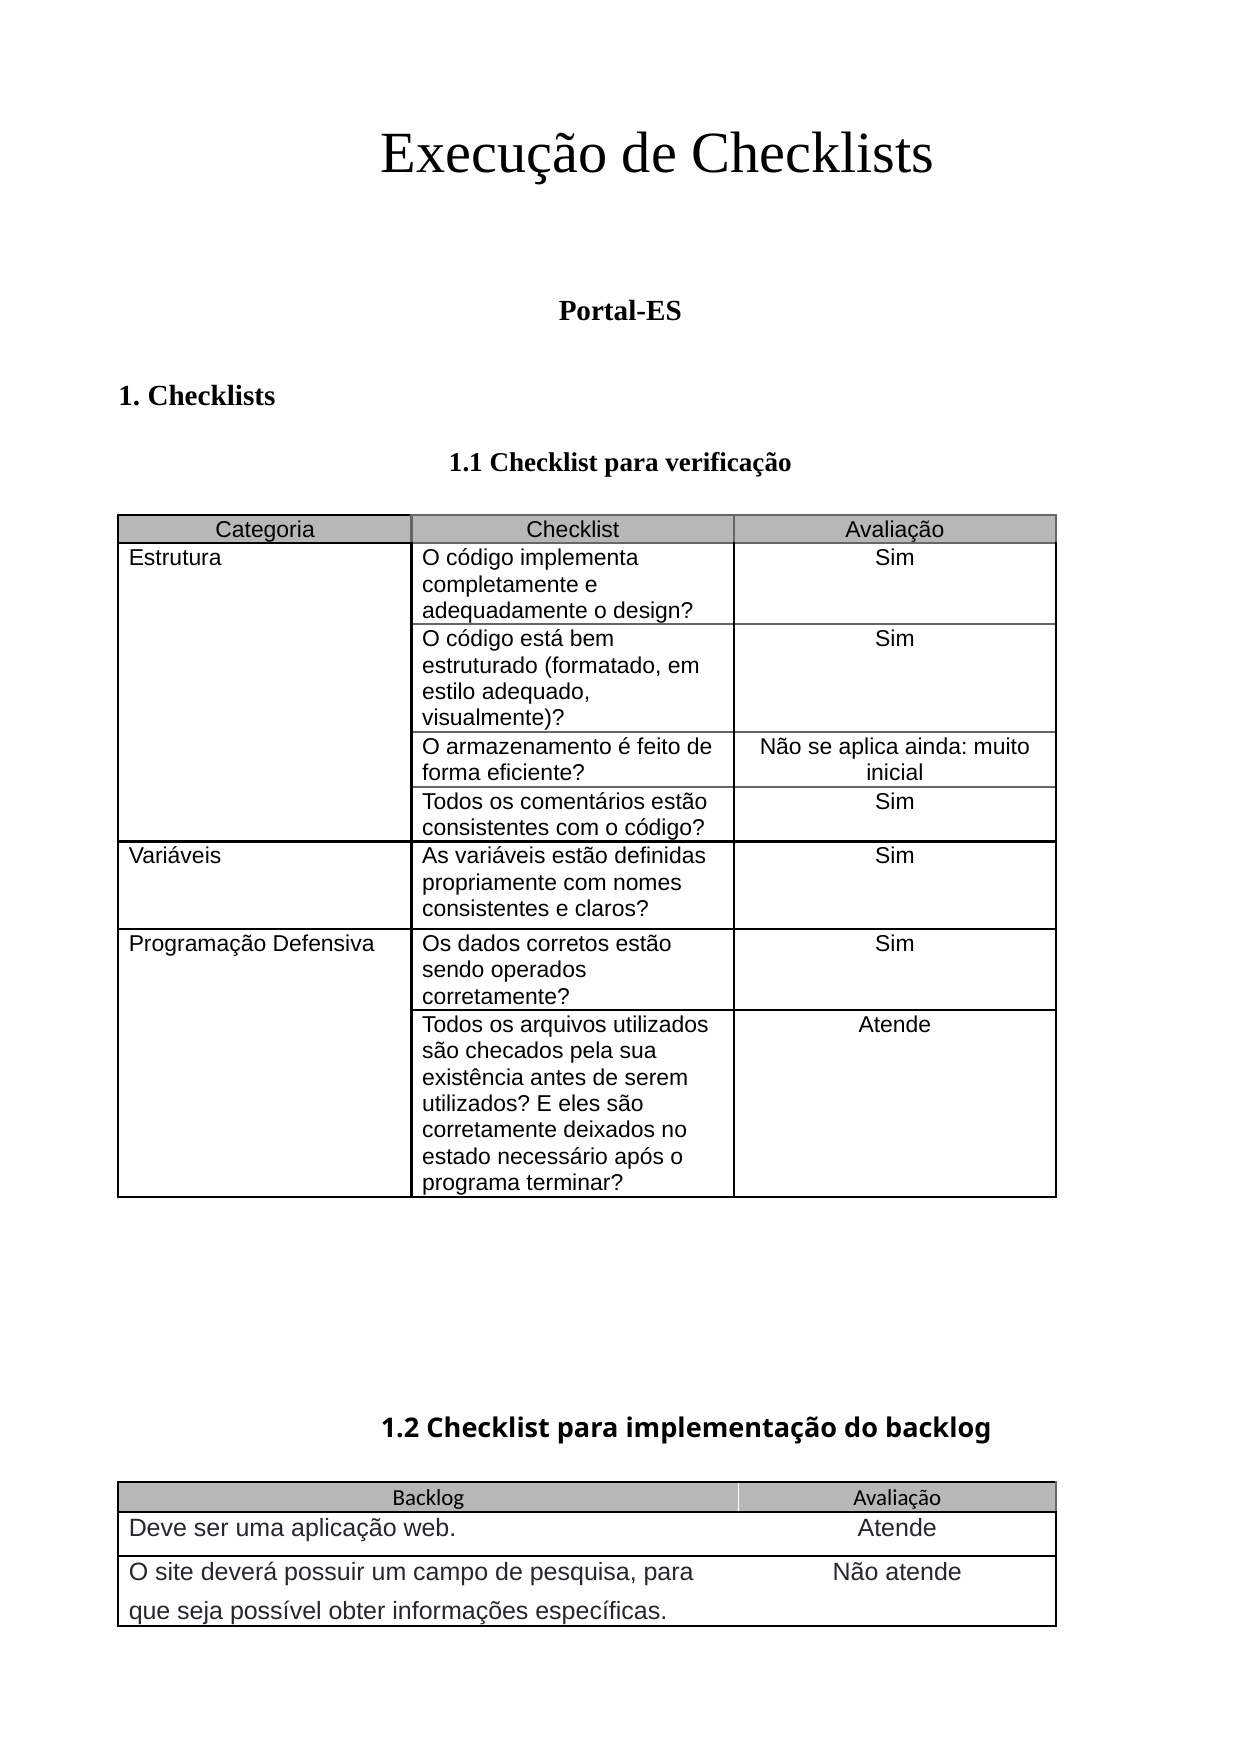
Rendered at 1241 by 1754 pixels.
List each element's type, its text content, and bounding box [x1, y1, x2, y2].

table_cell As variáveis estão definidas propriamente com nomes consistentes e claros? [413, 843, 733, 928]
table_cell Sim [735, 788, 1055, 840]
table_cell Os dados corretos estão sendo operados corretamente? [413, 930, 733, 1009]
table_cell O site deverá possuir um campo de pesquisa, para que seja possível obter informações específicas. [119, 1557, 738, 1625]
text Execução de Checklists [118, 118, 1122, 185]
table_cell O código está bem estruturado (formatado, em estilo adequado, visualmente)? [413, 625, 733, 731]
table_cell Todos os comentários estão consistentes com o código? [413, 788, 733, 840]
table_cell Não se aplica ainda: muito inicial [735, 733, 1055, 786]
table_header Backlog [119, 1483, 738, 1511]
table_cell O código implementa completamente e adequadamente o design? [413, 544, 733, 623]
table_cell Atende [739, 1513, 1055, 1554]
table_cell Sim [735, 625, 1055, 731]
table_cell Sim [735, 843, 1055, 928]
list 1.2 Checklist para implementação do backlog [343, 1408, 1122, 1445]
table_cell Deve ser uma aplicação web. [119, 1513, 738, 1554]
table_cell Variáveis [119, 843, 410, 928]
table_cell O armazenamento é feito de forma eficiente? [413, 733, 733, 786]
list 1. Checklists [118, 378, 1122, 412]
table_cell Programação Defensiva [119, 930, 410, 1196]
table_header Checklist [413, 516, 733, 542]
text Portal-ES [118, 293, 1122, 327]
table_header Avaliação [735, 516, 1055, 542]
list 1.1 Checklist para verificação [118, 446, 1122, 477]
table_header Avaliação [739, 1483, 1055, 1511]
table_cell Todos os arquivos utilizados são checados pela sua existência antes de serem utilizados? E eles são corretamente deixados no estado necessário após o programa terminar? [413, 1011, 733, 1196]
table_header Categoria [119, 516, 410, 542]
table_cell Atende [735, 1011, 1055, 1196]
table_cell Estrutura [119, 544, 410, 840]
table_cell Sim [735, 930, 1055, 1009]
table_cell Sim [735, 544, 1055, 623]
table_cell Não atende [739, 1557, 1055, 1625]
